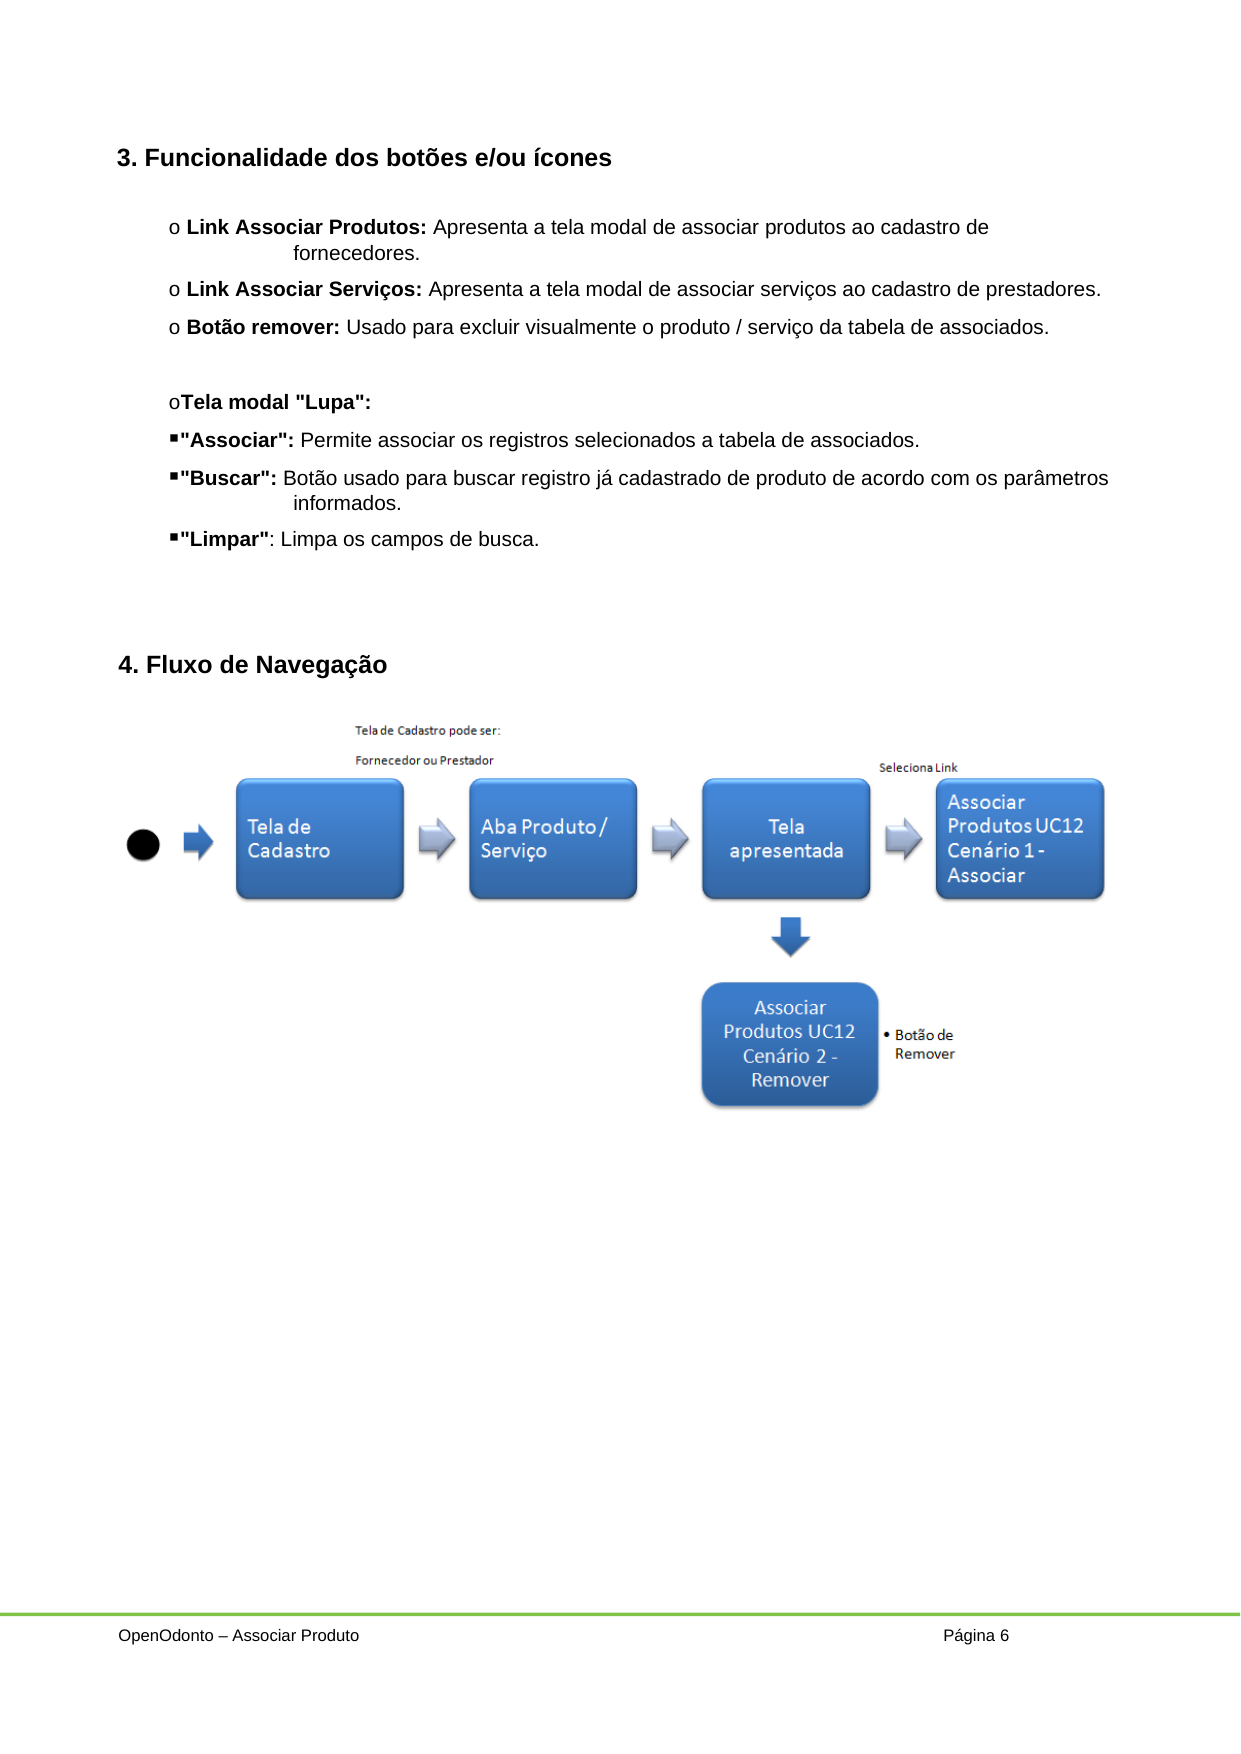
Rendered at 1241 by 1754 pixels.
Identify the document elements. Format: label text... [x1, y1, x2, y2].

picture [118, 713, 1122, 1134]
subtitle 3. Funcionalidade dos botões e/ou ícones [117, 143, 1122, 172]
list Link Associar Produtos: Apresenta a tela modal de associar produtos ao cadastro de fornecedores. [168, 214, 1122, 264]
list Link Associar Serviços: Apresenta a tela modal de associar serviços ao cadastro de prestadores. [168, 277, 1122, 303]
subtitle 4. Fluxo de Navegação [117, 650, 1122, 679]
list Tela modal "Lupa": [168, 390, 1122, 416]
list "Buscar": Botão usado para buscar registro já cadastrado de produto de acordo com os parâmetros informados. [168, 466, 1122, 515]
list "Limpar": Limpa os campos de busca. [168, 527, 1122, 552]
list "Associar": Permite associar os registros selecionados a tabela de associados. [168, 428, 1122, 453]
list Botão remover: Usado para excluir visualmente o produto / serviço da tabela de associados. [168, 315, 1122, 341]
